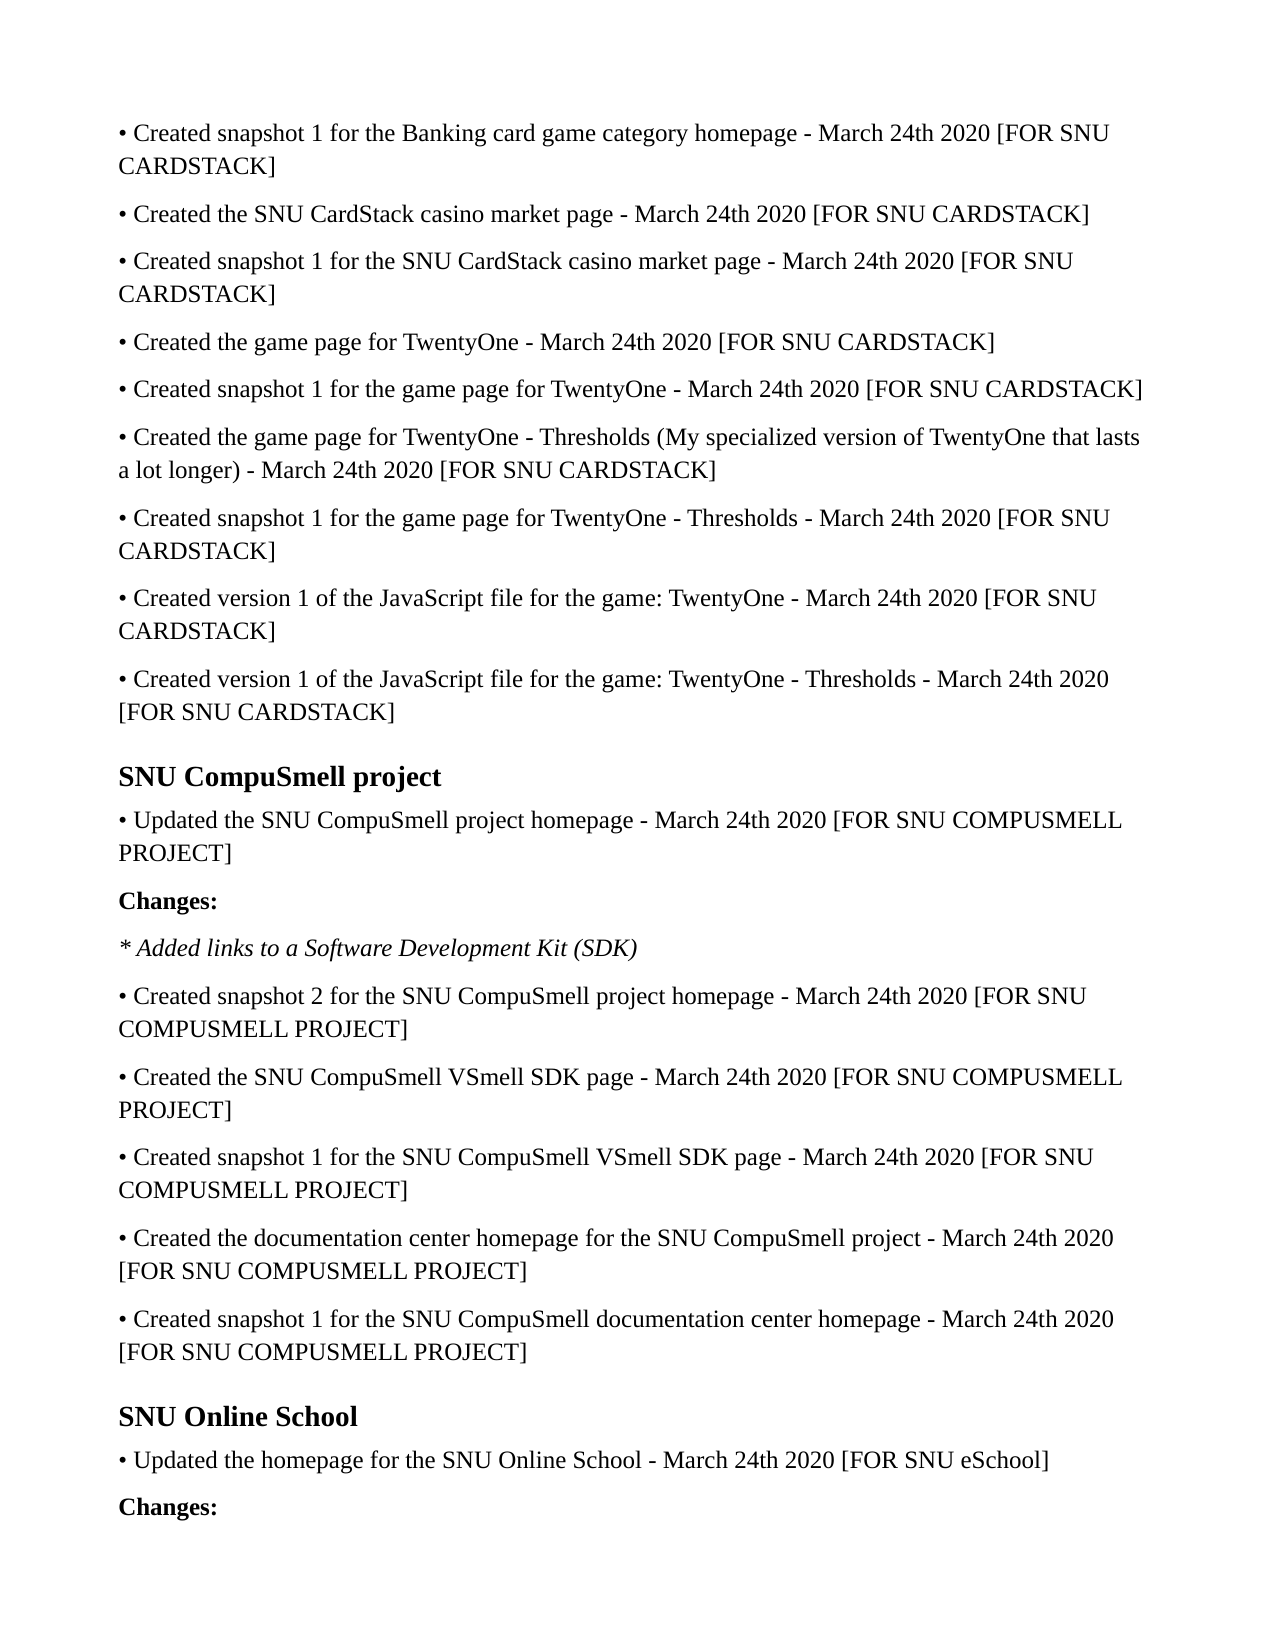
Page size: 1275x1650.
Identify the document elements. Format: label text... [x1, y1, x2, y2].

text Changes: [118, 1492, 1157, 1521]
text • Created snapshot 1 for the game page for TwentyOne - Thresholds - March 24th 2020 [FOR SNU CARDSTACK] [118, 503, 1157, 564]
text • Created the SNU CompuSmell VSmell SDK page - March 24th 2020 [FOR SNU COMPUSMELL PROJECT] [118, 1062, 1157, 1123]
text • Created snapshot 1 for the Banking card game category homepage - March 24th 2020 [FOR SNU CARDSTACK] [118, 118, 1157, 180]
text • Created snapshot 1 for the SNU CardStack casino market page - March 24th 2020 [FOR SNU CARDSTACK] [118, 246, 1157, 308]
text • Created the documentation center homepage for the SNU CompuSmell project - March 24th 2020 [FOR SNU COMPUSMELL PROJECT] [118, 1223, 1157, 1285]
text • Created snapshot 1 for the SNU CompuSmell VSmell SDK page - March 24th 2020 [FOR SNU COMPUSMELL PROJECT] [118, 1142, 1157, 1204]
text • Created snapshot 1 for the game page for TwentyOne - March 24th 2020 [FOR SNU CARDSTACK] [118, 374, 1157, 403]
text • Created the SNU CardStack casino market page - March 24th 2020 [FOR SNU CARDSTACK] [118, 199, 1157, 227]
subtitle SNU CompuSmell project [118, 759, 1157, 793]
subtitle SNU Online School [118, 1399, 1157, 1432]
text Changes: [118, 886, 1157, 915]
text • Created the game page for TwentyOne - Thresholds (My specialized version of TwentyOne that lasts a lot longer) - March 24th 2020 [FOR SNU CARDSTACK] [118, 422, 1157, 484]
text • Created the game page for TwentyOne - March 24th 2020 [FOR SNU CARDSTACK] [118, 327, 1157, 356]
text * Added links to a Software Development Kit (SDK) [118, 933, 1157, 962]
text • Created version 1 of the JavaScript file for the game: TwentyOne - March 24th 2020 [FOR SNU CARDSTACK] [118, 583, 1157, 645]
text • Created snapshot 1 for the SNU CompuSmell documentation center homepage - March 24th 2020 [FOR SNU COMPUSMELL PROJECT] [118, 1304, 1157, 1365]
text • Created snapshot 2 for the SNU CompuSmell project homepage - March 24th 2020 [FOR SNU COMPUSMELL PROJECT] [118, 981, 1157, 1043]
text • Created version 1 of the JavaScript file for the game: TwentyOne - Thresholds - March 24th 2020 [FOR SNU CARDSTACK] [118, 664, 1157, 726]
text • Updated the SNU CompuSmell project homepage - March 24th 2020 [FOR SNU COMPUSMELL PROJECT] [118, 805, 1157, 867]
text • Updated the homepage for the SNU Online School - March 24th 2020 [FOR SNU eSchool] [118, 1445, 1157, 1474]
